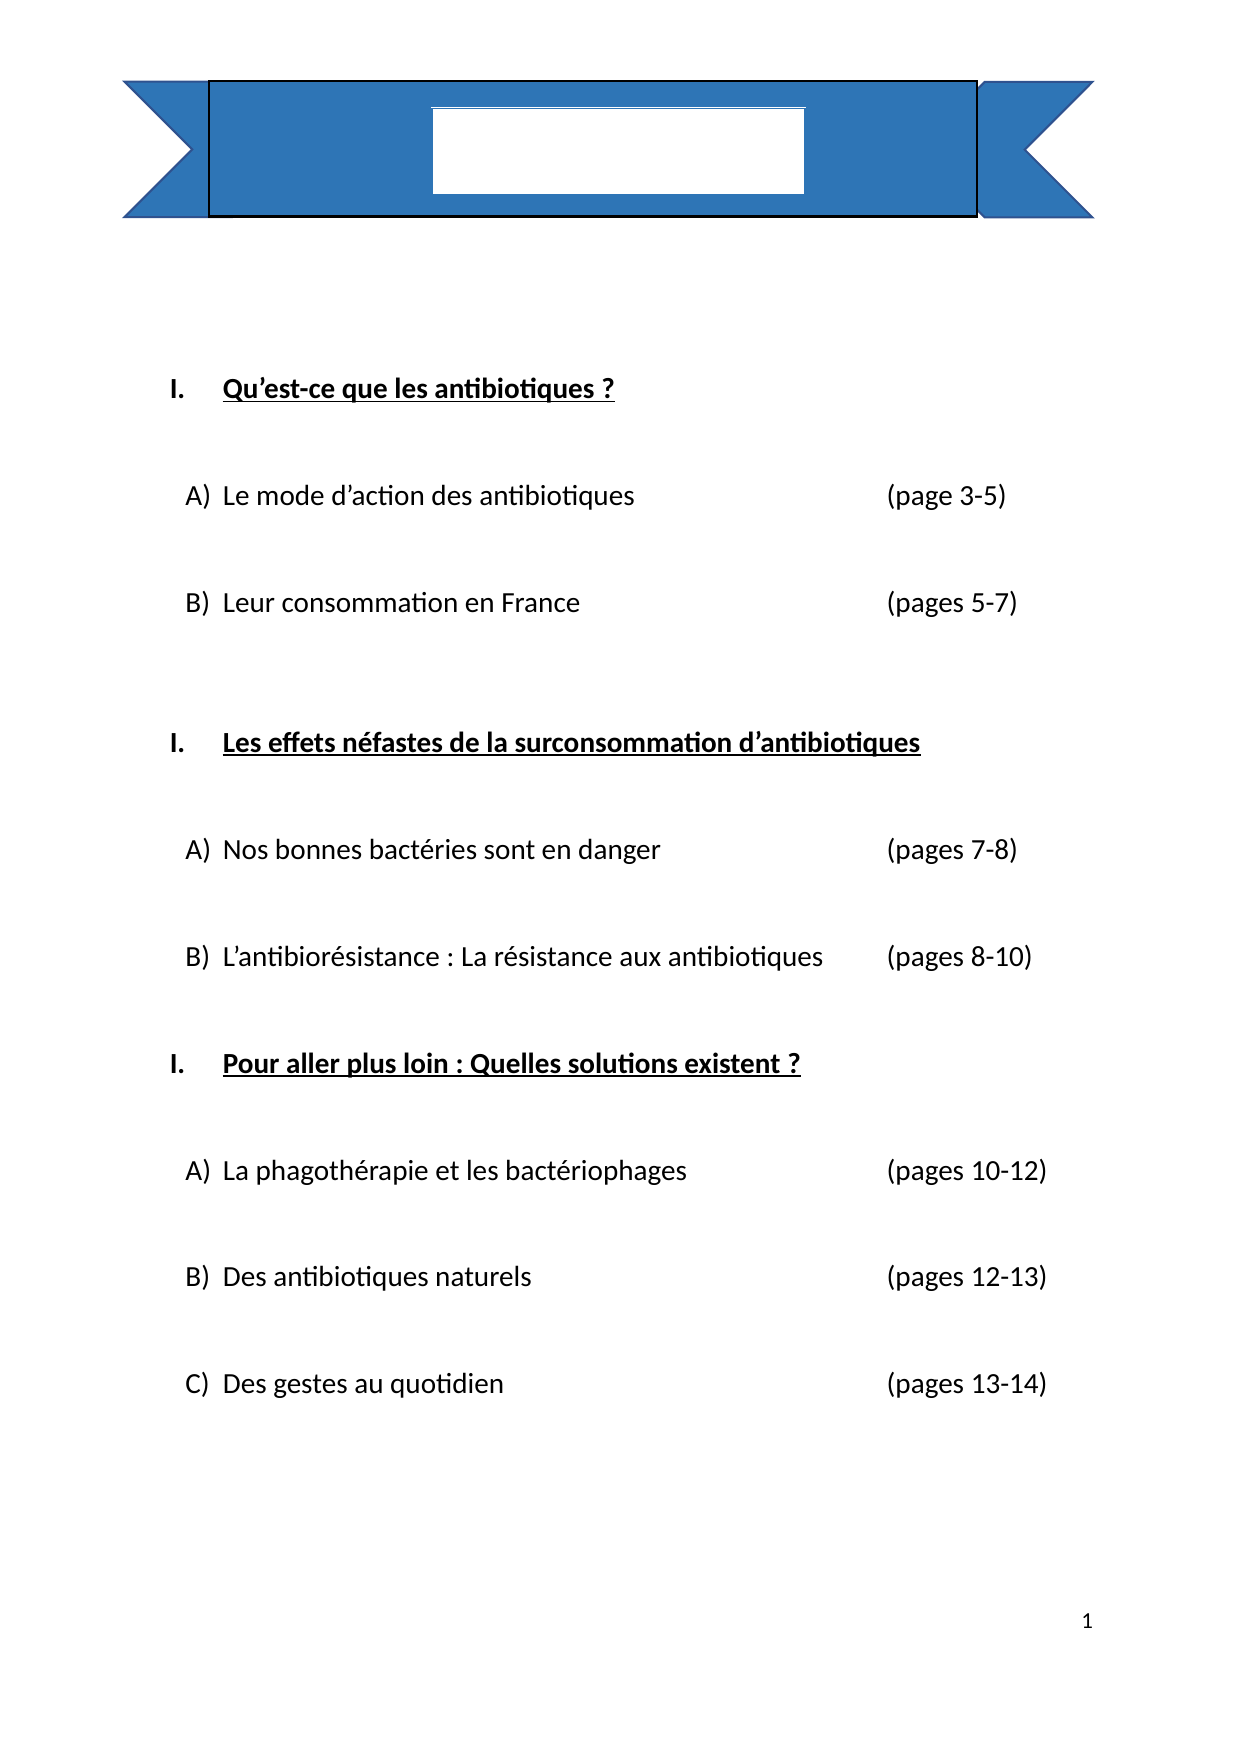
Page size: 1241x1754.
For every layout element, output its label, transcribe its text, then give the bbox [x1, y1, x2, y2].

list Qu’est-ce que les antibiotiques ? [185, 370, 1092, 406]
list Pour aller plus loin : Quelles solutions existent ? [185, 1045, 1092, 1080]
list Les effets néfastes de la surconsommation d’antibiotiques [185, 724, 1092, 760]
list Des antibiotiques naturels (pages 12-13) [185, 1258, 1092, 1294]
list Des gestes au quotidien (pages 13-14) [185, 1365, 1092, 1401]
list La phagothérapie et les bactériophages (pages 10-12) [185, 1152, 1092, 1187]
list L’antibiorésistance : La résistance aux antibiotiques (pages 8-10) [185, 938, 1092, 973]
list Nos bonnes bactéries sont en danger (pages 7-8) [185, 831, 1092, 867]
list Leur consommation en France (pages 5-7) [185, 584, 1092, 619]
text Sommaire [448, 116, 789, 184]
list Le mode d’action des antibiotiques (page 3-5) [185, 477, 1092, 513]
